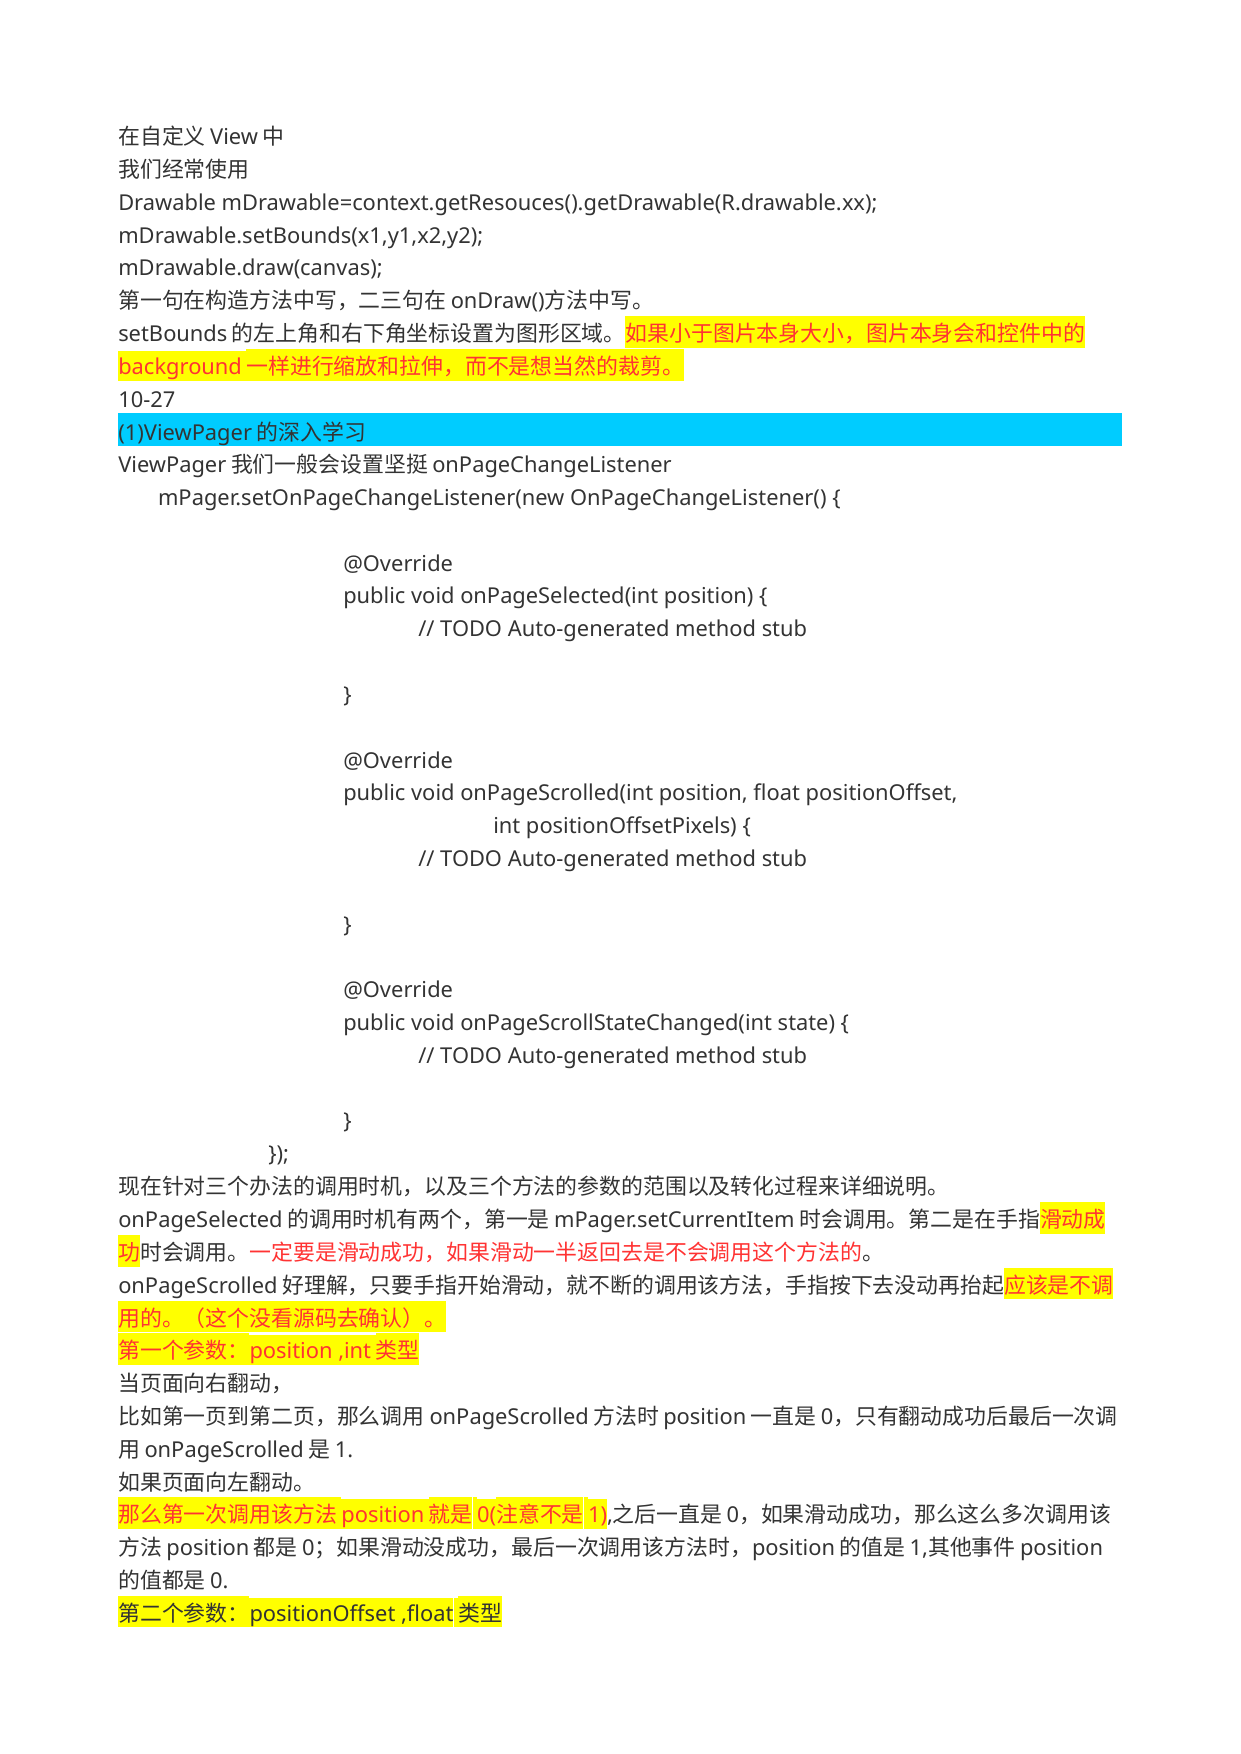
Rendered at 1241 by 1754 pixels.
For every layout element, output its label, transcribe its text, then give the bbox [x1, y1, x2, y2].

text onPageScrolled好理解，只要手指开始滑动，就不断的调用该方法，手指按下去没动再抬起应该是不调用的。（这个没看源码去确认）。 [118, 1267, 1122, 1332]
text // TODO Auto-generated method stub [118, 840, 1122, 873]
text 第一句在构造方法中写，二三句在onDraw()方法中写。 [118, 282, 1122, 315]
text 现在针对三个办法的调用时机，以及三个方法的参数的范围以及转化过程来详细说明。 [118, 1168, 1122, 1201]
text 当页面向右翻动， [118, 1365, 1122, 1398]
text @Override [118, 971, 1122, 1004]
text @Override [118, 742, 1122, 774]
text 我们经常使用 [118, 151, 1122, 184]
text } [118, 906, 1122, 938]
text } [118, 1102, 1122, 1135]
text Drawable mDrawable=context.getResouces().getDrawable(R.drawable.xx); [118, 184, 1122, 217]
text setBounds的左上角和右下角坐标设置为图形区域。如果小于图片本身大小，图片本身会和控件中的background一样进行缩放和拉伸，而不是想当然的裁剪。 [118, 315, 1122, 381]
text int positionOffsetPixels) { [118, 807, 1122, 840]
text 那么第一次调用该方法position就是0(注意不是1),之后一直是0，如果滑动成功，那么这么多次调用该方法position都是0；如果滑动没成功，最后一次调用该方法时，position的值是1,其他事件position的值都是0. [118, 1496, 1122, 1595]
text 第一个参数：position ,int类型 [118, 1332, 1122, 1365]
text // TODO Auto-generated method stub [118, 610, 1122, 643]
text } [118, 676, 1122, 709]
text ViewPager我们一般会设置坚挺onPageChangeListener [118, 446, 1122, 479]
text }); [118, 1135, 1122, 1168]
text public void onPageSelected(int position) { [118, 577, 1122, 610]
text public void onPageScrollStateChanged(int state) { [118, 1004, 1122, 1037]
text 10-27 [118, 381, 1122, 413]
text 第二个参数：positionOffset ,float类型 [118, 1595, 1122, 1627]
text onPageSelected的调用时机有两个，第一是mPager.setCurrentItem时会调用。第二是在手指滑动成功时会调用。一定要是滑动成功，如果滑动一半返回去是不会调用这个方法的。 [118, 1201, 1122, 1267]
text 在自定义View中 [118, 118, 1122, 151]
text @Override [118, 545, 1122, 577]
text 比如第一页到第二页，那么调用 onPageScrolled方法时position一直是0，只有翻动成功后最后一次调用onPageScrolled是1. [118, 1398, 1122, 1463]
text mDrawable.draw(canvas); [118, 249, 1122, 282]
text 如果页面向左翻动。 [118, 1463, 1122, 1496]
text public void onPageScrolled(int position, float positionOffset, [118, 774, 1122, 807]
text mDrawable.setBounds(x1,y1,x2,y2); [118, 217, 1122, 249]
text (1)ViewPager的深入学习 [118, 413, 1122, 446]
text // TODO Auto-generated method stub [118, 1037, 1122, 1070]
text mPager.setOnPageChangeListener(new OnPageChangeListener() { [118, 479, 1122, 512]
